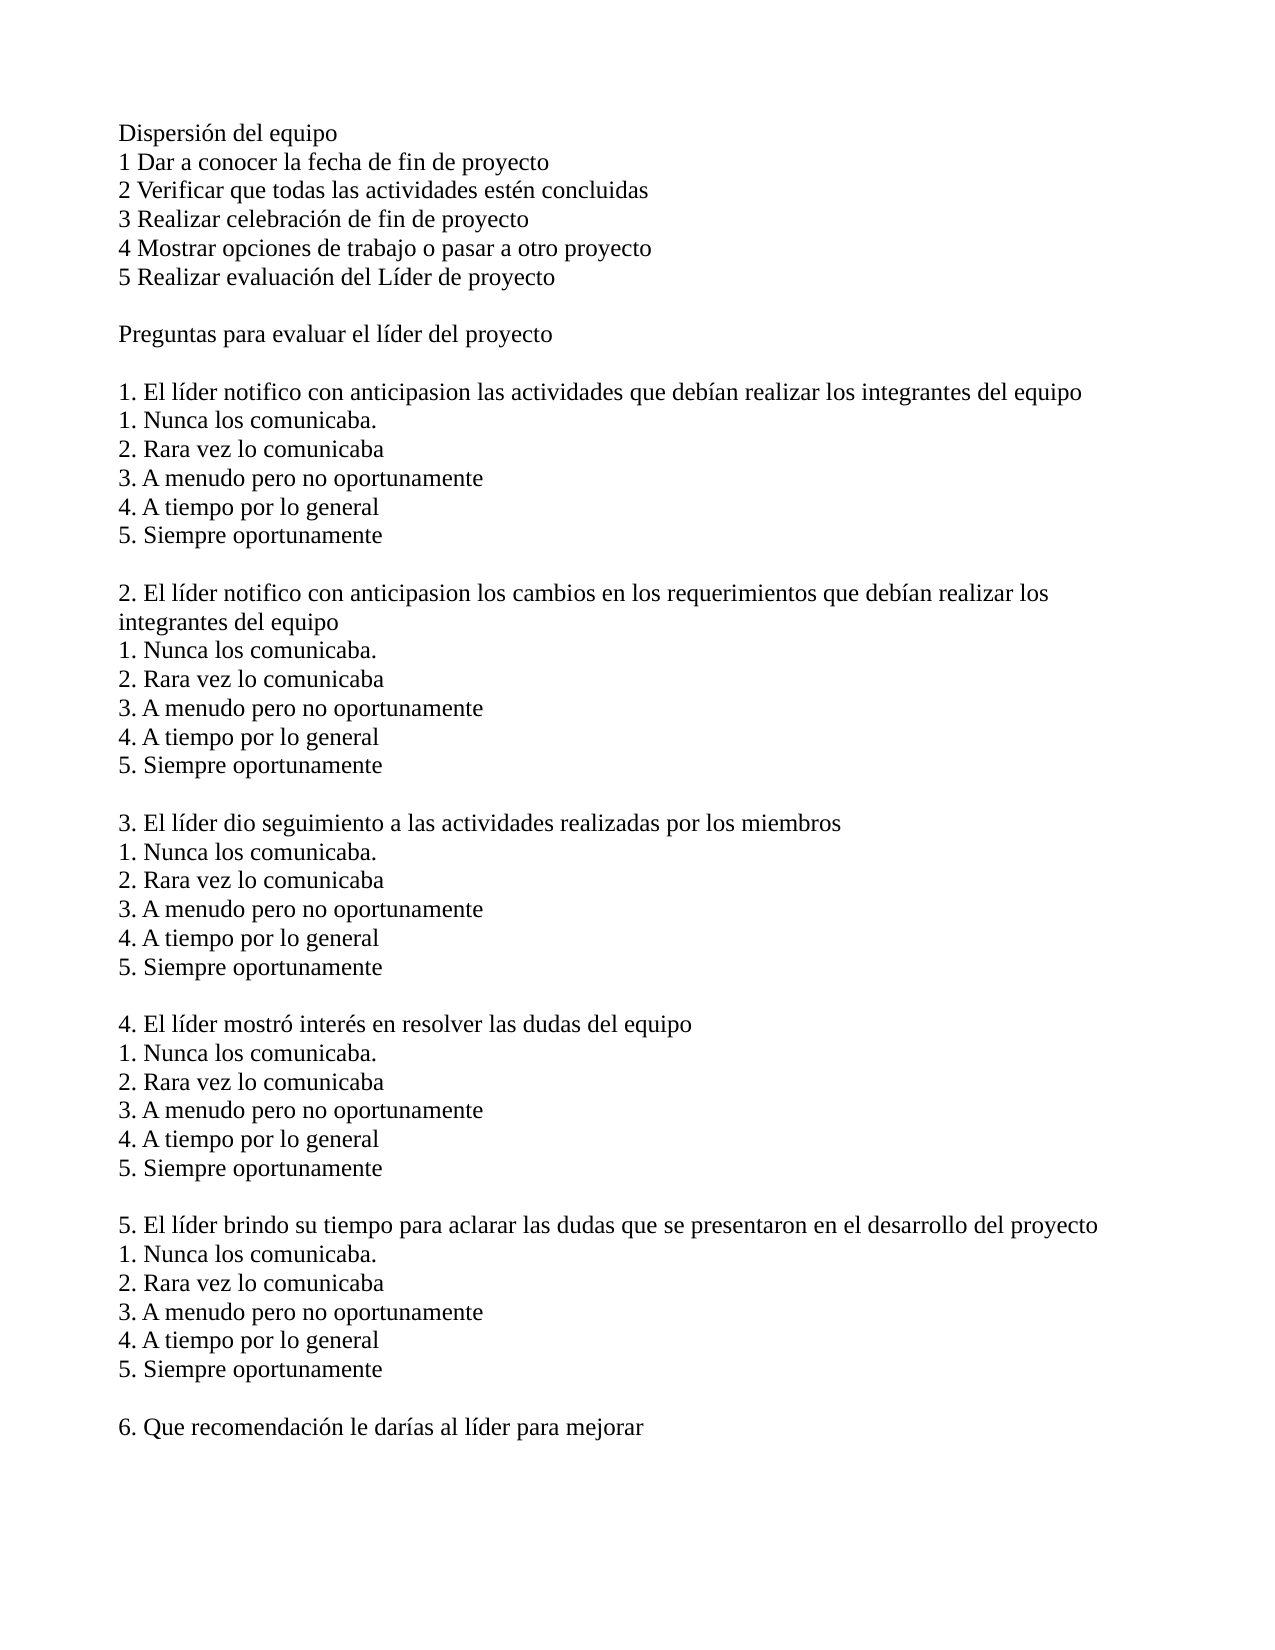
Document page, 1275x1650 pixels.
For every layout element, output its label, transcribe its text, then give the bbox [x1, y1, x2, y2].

text 5 Realizar evaluación del Líder de proyecto [118, 262, 1157, 291]
text 2. El líder notifico con anticipasion los cambios en los requerimientos que debían realizar los integrantes del equipo [118, 578, 1157, 636]
text 2. Rara vez lo comunicaba [118, 664, 1157, 693]
text 4. A tiempo por lo general [118, 923, 1157, 952]
text 1. Nunca los comunicaba. [118, 406, 1157, 434]
text 1. Nunca los comunicaba. [118, 1239, 1157, 1268]
text 3 Realizar celebración de fin de proyecto [118, 204, 1157, 233]
text 1. Nunca los comunicaba. [118, 636, 1157, 664]
text 3. A menudo pero no oportunamente [118, 1096, 1157, 1124]
text 3. El líder dio seguimiento a las actividades realizadas por los miembros [118, 808, 1157, 837]
text 1 Dar a conocer la fecha de fin de proyecto [118, 147, 1157, 176]
text 4. A tiempo por lo general [118, 1326, 1157, 1354]
text 5. Siempre oportunamente [118, 952, 1157, 981]
text 4. A tiempo por lo general [118, 722, 1157, 751]
text 1. El líder notifico con anticipasion las actividades que debían realizar los integrantes del equipo [118, 377, 1157, 406]
text Dispersión del equipo [118, 118, 1157, 147]
text 6. Que recomendación le darías al líder para mejorar [118, 1412, 1157, 1441]
text 3. A menudo pero no oportunamente [118, 1297, 1157, 1326]
text 1. Nunca los comunicaba. [118, 837, 1157, 866]
text 5. Siempre oportunamente [118, 1354, 1157, 1383]
text 4. A tiempo por lo general [118, 1124, 1157, 1153]
text 5. El líder brindo su tiempo para aclarar las dudas que se presentaron en el desarrollo del proyecto [118, 1211, 1157, 1239]
text 3. A menudo pero no oportunamente [118, 894, 1157, 923]
text 4. El líder mostró interés en resolver las dudas del equipo [118, 1009, 1157, 1038]
text 2. Rara vez lo comunicaba [118, 434, 1157, 463]
text 2. Rara vez lo comunicaba [118, 866, 1157, 894]
text 5. Siempre oportunamente [118, 521, 1157, 549]
text 2. Rara vez lo comunicaba [118, 1067, 1157, 1096]
text Preguntas para evaluar el líder del proyecto [118, 319, 1157, 348]
text 4. A tiempo por lo general [118, 492, 1157, 521]
text 3. A menudo pero no oportunamente [118, 463, 1157, 492]
text 4 Mostrar opciones de trabajo o pasar a otro proyecto [118, 233, 1157, 262]
text 3. A menudo pero no oportunamente [118, 693, 1157, 722]
text 2 Verificar que todas las actividades estén concluidas [118, 176, 1157, 204]
text 1. Nunca los comunicaba. [118, 1038, 1157, 1067]
text 5. Siempre oportunamente [118, 751, 1157, 779]
text 5. Siempre oportunamente [118, 1153, 1157, 1182]
text 2. Rara vez lo comunicaba [118, 1268, 1157, 1297]
